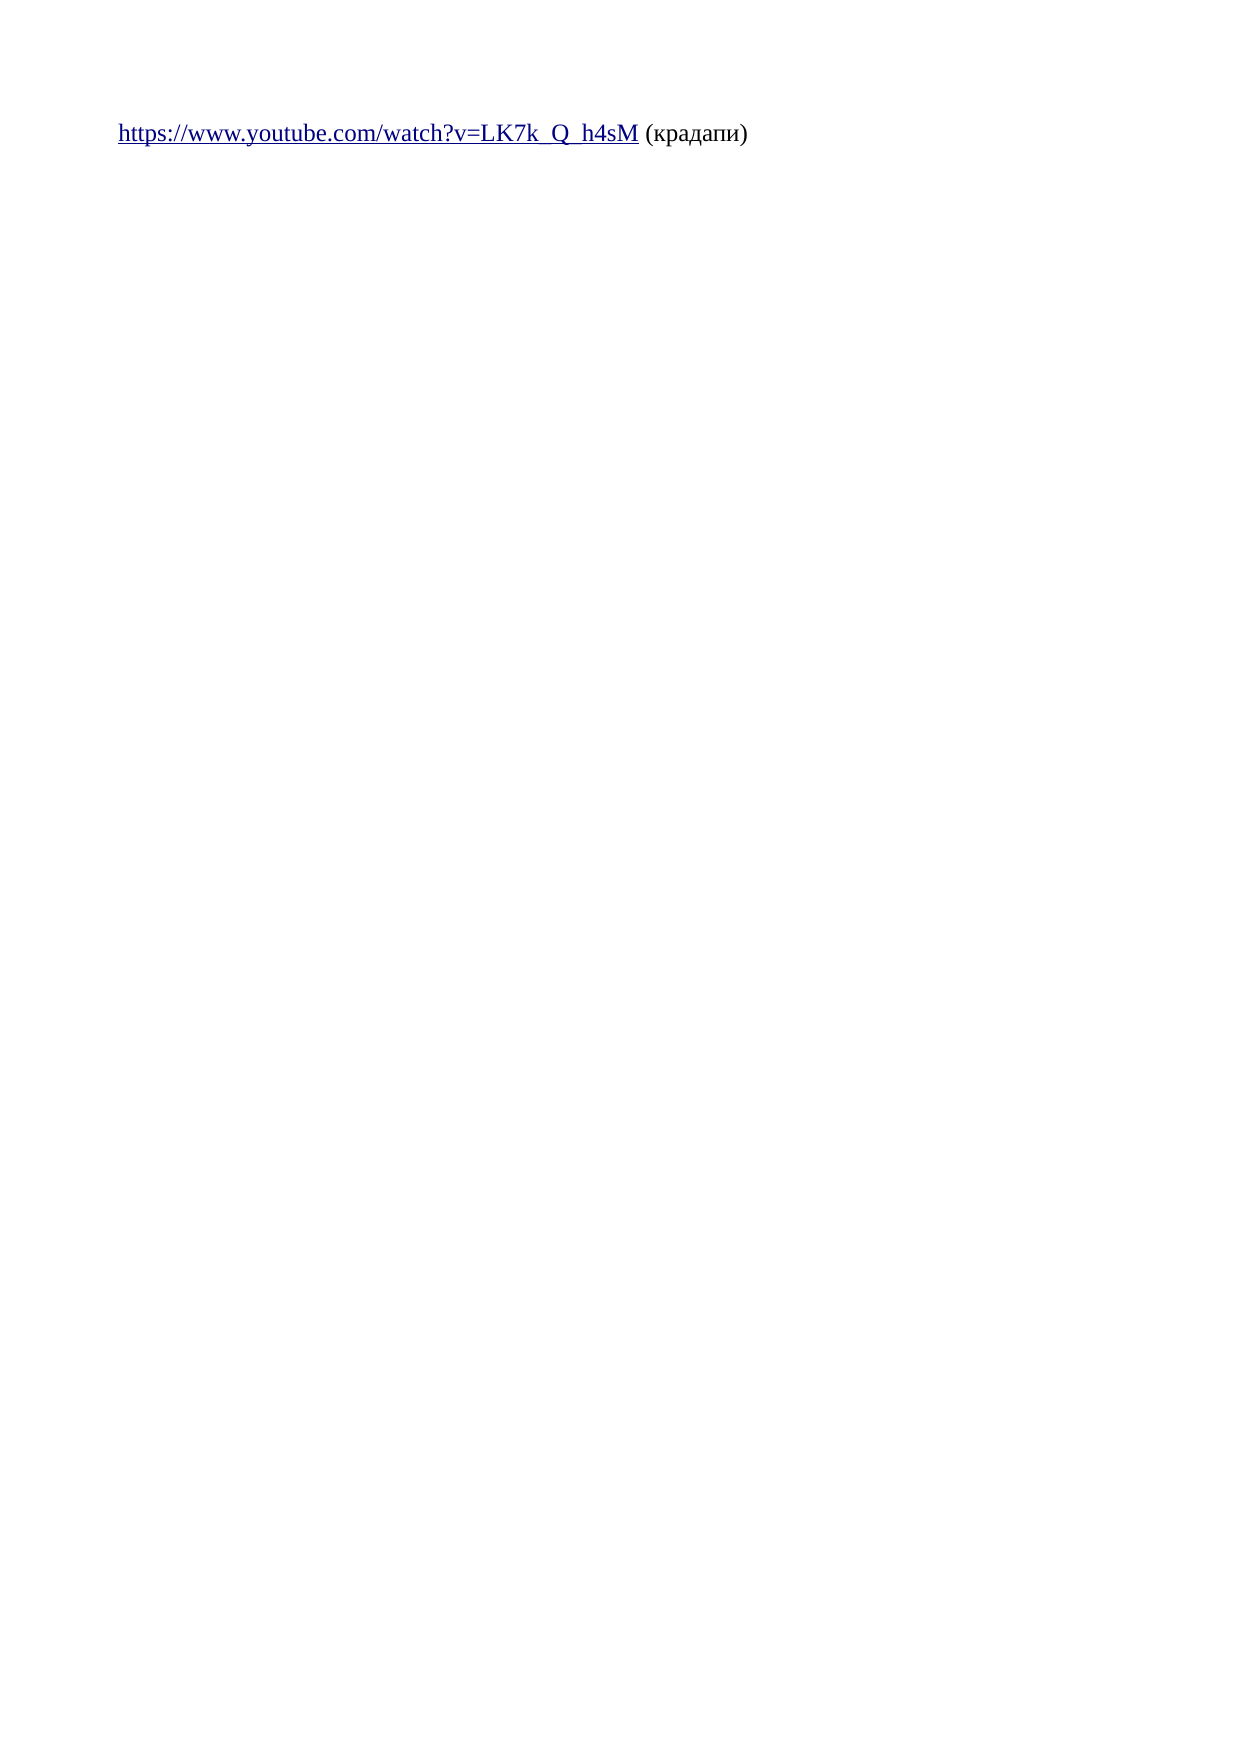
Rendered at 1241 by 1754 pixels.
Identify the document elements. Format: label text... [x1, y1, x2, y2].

text https://www.youtube.com/watch?v=LK7k_Q_h4sM (крадапи) [118, 118, 1122, 147]
